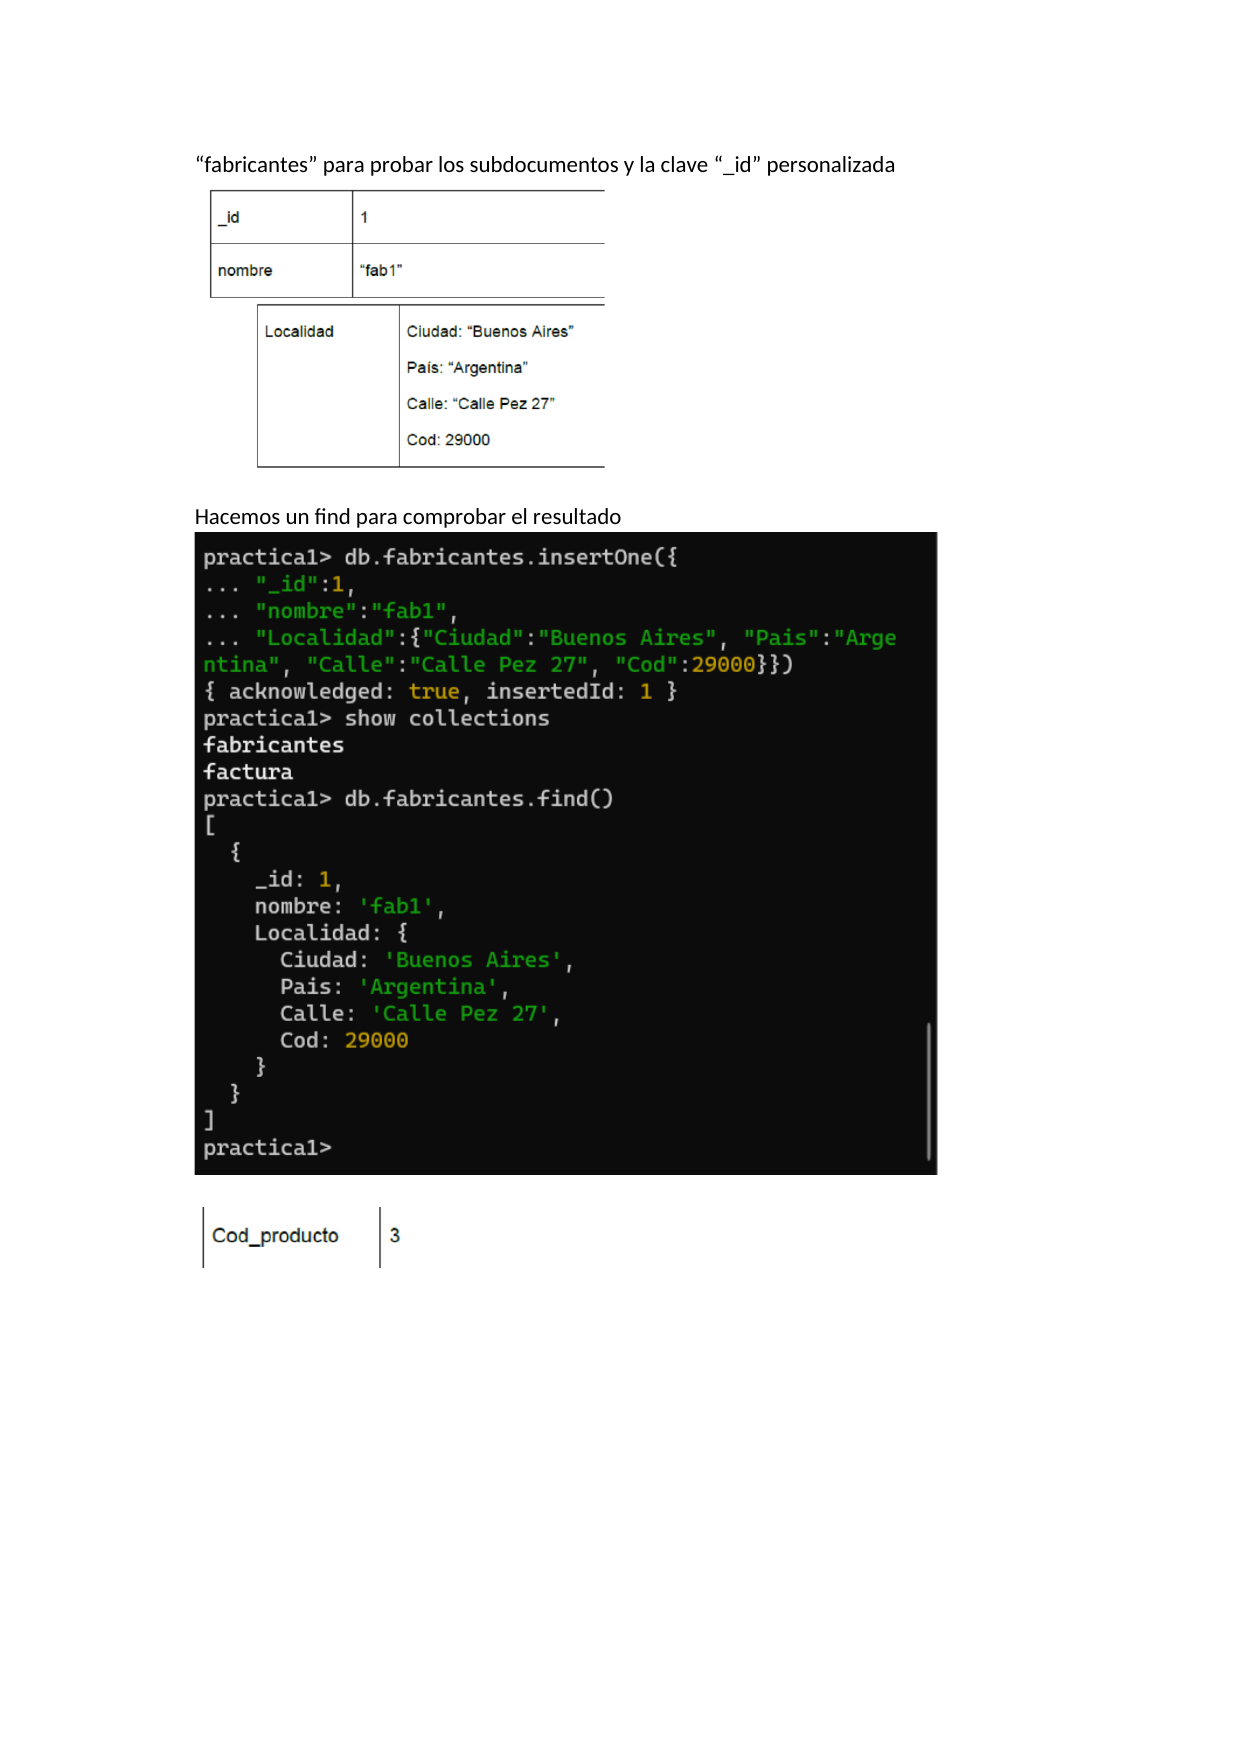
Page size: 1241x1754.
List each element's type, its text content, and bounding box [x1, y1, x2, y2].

picture [194, 1207, 486, 1277]
picture [194, 180, 605, 469]
text “fabricantes” para probar los subdocumentos y la clave “_id” personalizada [194, 150, 1090, 178]
picture [194, 532, 938, 1175]
text Hacemos un find para comprobar el resultado [194, 502, 1090, 530]
